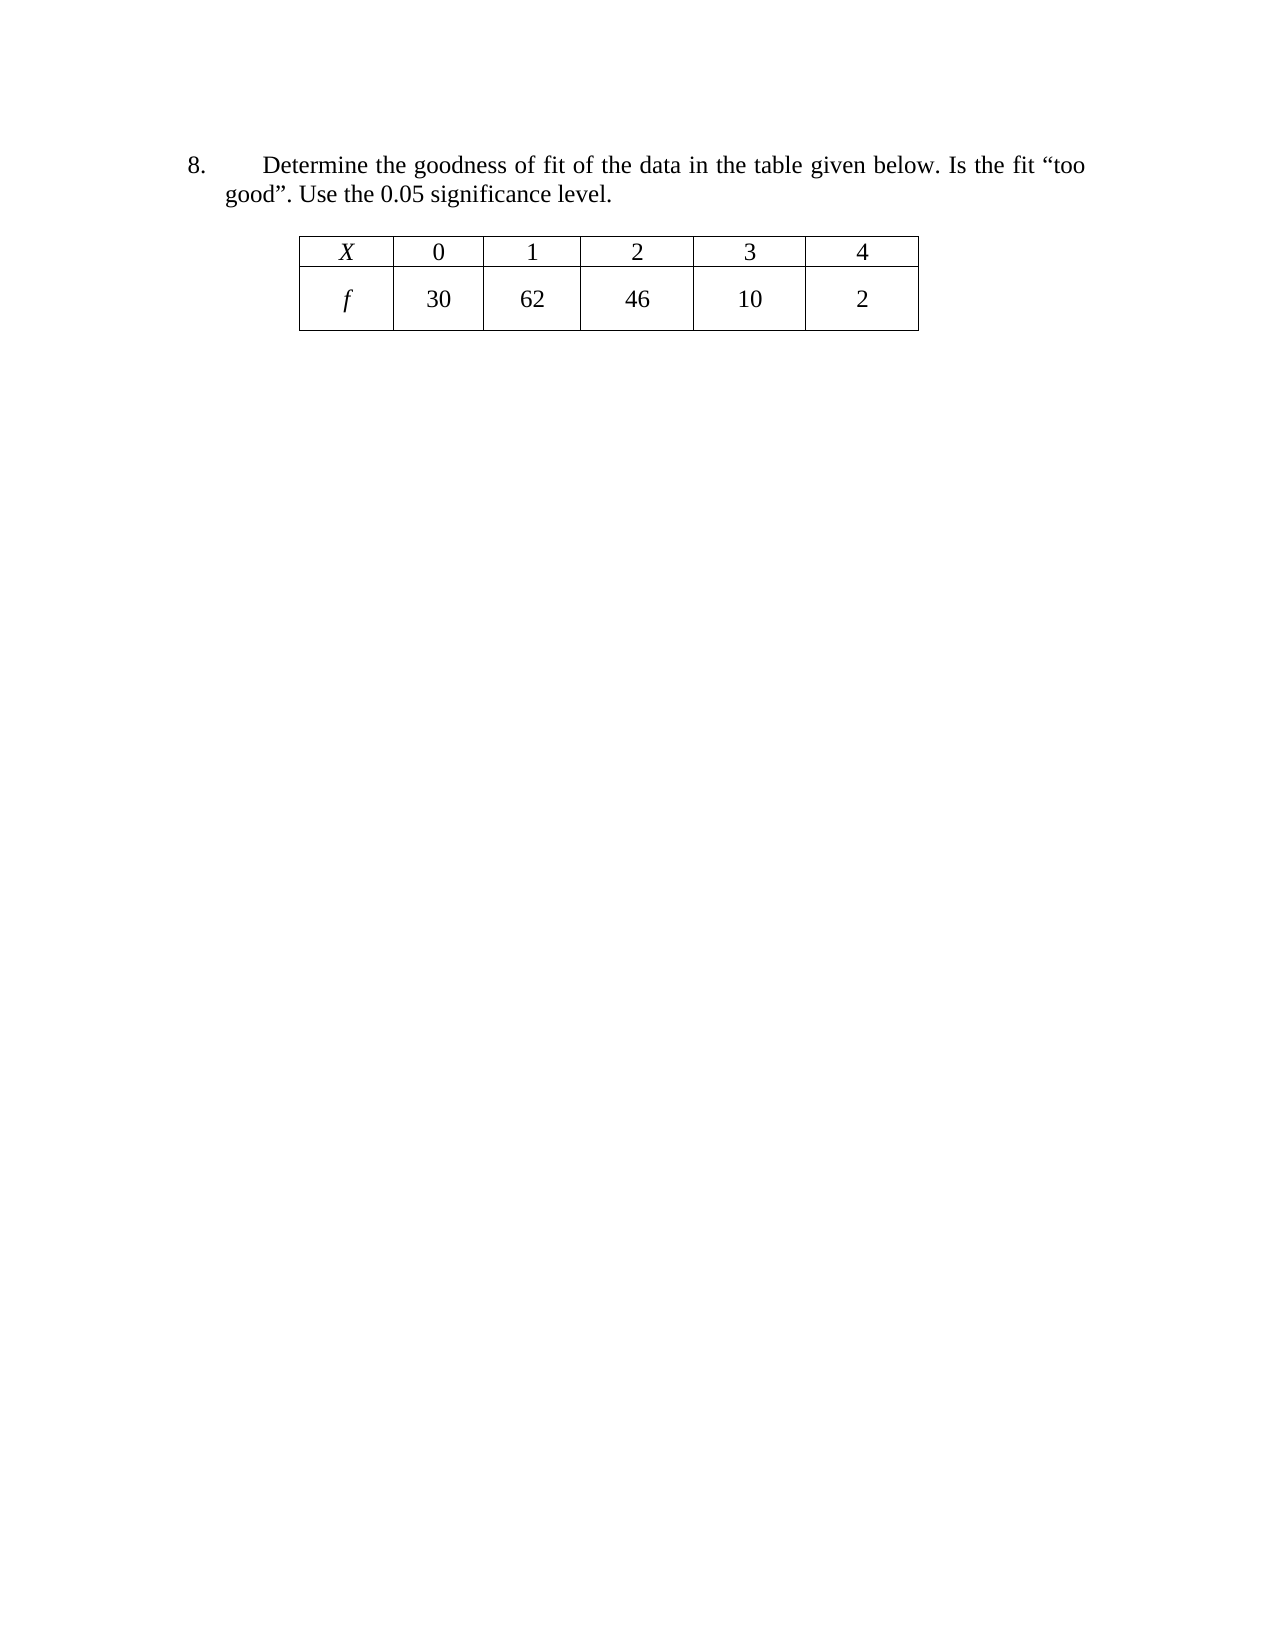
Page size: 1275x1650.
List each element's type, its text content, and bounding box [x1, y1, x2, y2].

table_header X [300, 237, 393, 266]
table_cell 30 [394, 267, 483, 330]
table_cell 62 [484, 267, 580, 330]
table_header 3 [694, 237, 805, 266]
table_cell 2 [806, 267, 918, 330]
table_cell 10 [694, 267, 805, 330]
table_header 0 [394, 237, 483, 266]
table_header 2 [581, 237, 693, 266]
table_cell f [300, 267, 393, 330]
table_header 1 [484, 237, 580, 266]
table_header 4 [806, 237, 918, 266]
table_cell 46 [581, 267, 693, 330]
list Determine the goodness of fit of the data in the table given below. Is the fit “too good”. Use the 0.05 significance level. [187, 150, 1087, 207]
